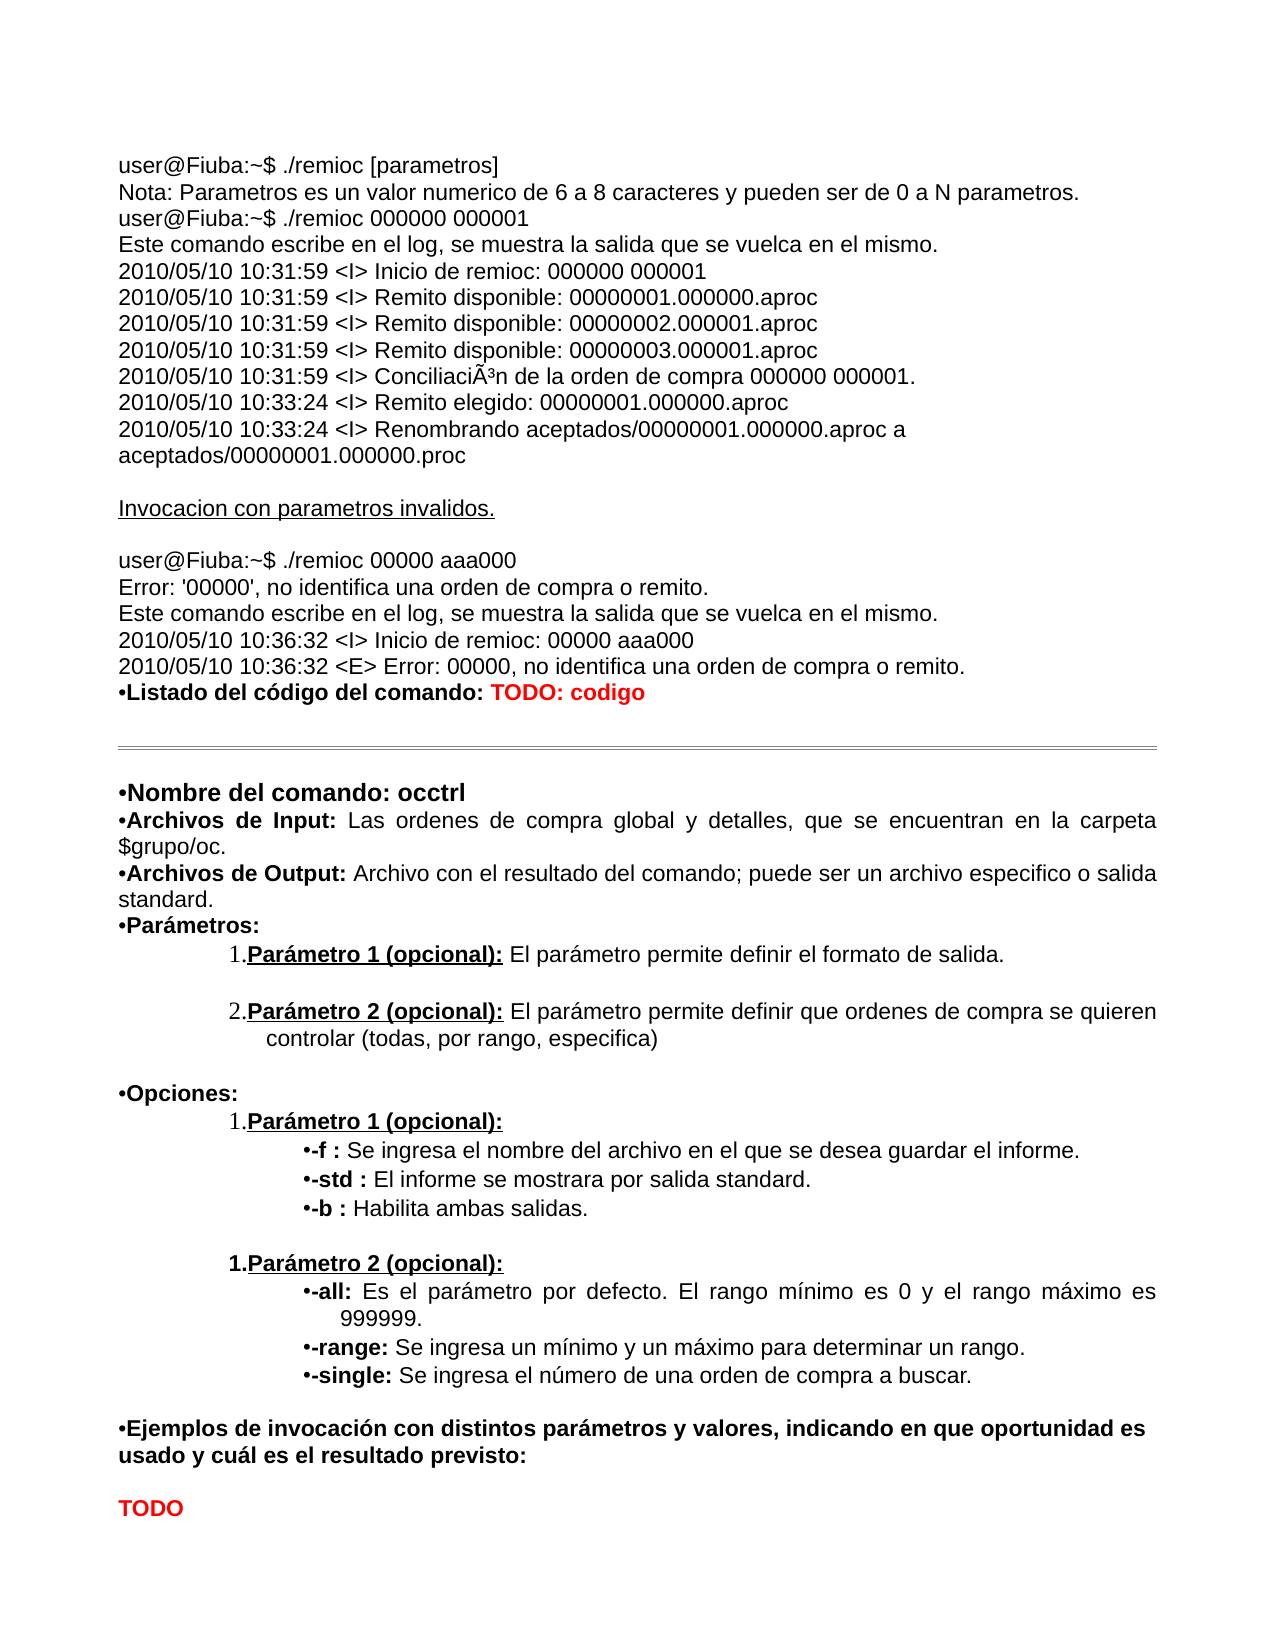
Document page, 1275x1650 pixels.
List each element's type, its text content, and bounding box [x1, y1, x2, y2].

text 2010/05/10 10:31:59 <I> Remito disponible: 00000003.000001.aproc [118, 337, 1157, 363]
list -range: Se ingresa un mínimo y un máximo para determinar un rango. [302, 1332, 1157, 1360]
list -std : El informe se mostrara por salida standard. [302, 1164, 1157, 1193]
list -b : Habilita ambas salidas. [302, 1193, 1157, 1221]
list user@Fiuba:~$ ./remioc 000000 000001 [118, 205, 1157, 231]
text 2010/05/10 10:31:59 <I> ConciliaciÃ³n de la orden de compra 000000 000001. [118, 363, 1157, 389]
list user@Fiuba:~$ ./remioc 00000 aaa000 [118, 547, 1157, 574]
text 2010/05/10 10:33:24 <I> Renombrando aceptados/00000001.000000.aproc a aceptados/00000001.000000.proc [118, 416, 1157, 468]
text 2010/05/10 10:33:24 <I> Remito elegido: 00000001.000000.aproc [118, 389, 1157, 416]
text Este comando escribe en el log, se muestra la salida que se vuelca en el mismo. [118, 600, 1157, 627]
list Archivos de Input: Las ordenes de compra global y detalles, que se encuentran en la carpeta $grupo/oc. [118, 807, 1157, 859]
text 2010/05/10 10:36:32 <I> Inicio de remioc: 00000 aaa000 [118, 627, 1157, 653]
list Este comando escribe en el log, se muestra la salida que se vuelca en el mismo. [118, 231, 1157, 258]
list Opciones: [118, 1080, 1157, 1106]
text 2010/05/10 10:31:59 <I> Remito disponible: 00000002.000001.aproc [118, 310, 1157, 337]
text 2010/05/10 10:31:59 <I> Remito disponible: 00000001.000000.aproc [118, 284, 1157, 310]
list Parámetro 1 (opcional): [228, 1106, 1157, 1135]
list Parámetros: [118, 912, 1157, 939]
text 2010/05/10 10:31:59 <I> Inicio de remioc: 000000 000001 [118, 258, 1157, 284]
list user@Fiuba:~$ ./remioc [parametros] [118, 152, 1157, 178]
list Nota: Parametros es un valor numerico de 6 a 8 caracteres y pueden ser de 0 a N parametros. [118, 178, 1157, 205]
list Parámetro 2 (opcional): [228, 1250, 1157, 1276]
list Listado del código del comando: TODO: codigo [118, 679, 1157, 706]
list Parámetro 1 (opcional): El parámetro permite definir el formato de salida. [228, 939, 1157, 967]
text Invocacion con parametros invalidos. [118, 495, 1157, 521]
text 2010/05/10 10:36:32 <E> Error: 00000, no identifica una orden de compra o remito. [118, 653, 1157, 679]
list Ejemplos de invocación con distintos parámetros y valores, indicando en que oportunidad es usado y cuál es el resultado previsto: [118, 1415, 1157, 1468]
list Nombre del comando: occtrl [118, 778, 1157, 807]
list -all: Es el parámetro por defecto. El rango mínimo es 0 y el rango máximo es 999999. [302, 1276, 1157, 1332]
list TODO [118, 1494, 1157, 1521]
list Parámetro 2 (opcional): El parámetro permite definir que ordenes de compra se quieren controlar (todas, por rango, especifica) [228, 996, 1157, 1051]
list -single: Se ingresa el número de una orden de compra a buscar. [302, 1360, 1157, 1389]
list -f : Se ingresa el nombre del archivo en el que se desea guardar el informe. [302, 1135, 1157, 1164]
list Error: '00000', no identifica una orden de compra o remito. [118, 574, 1157, 600]
list Archivos de Output: Archivo con el resultado del comando; puede ser un archivo especifico o salida standard. [118, 859, 1157, 912]
